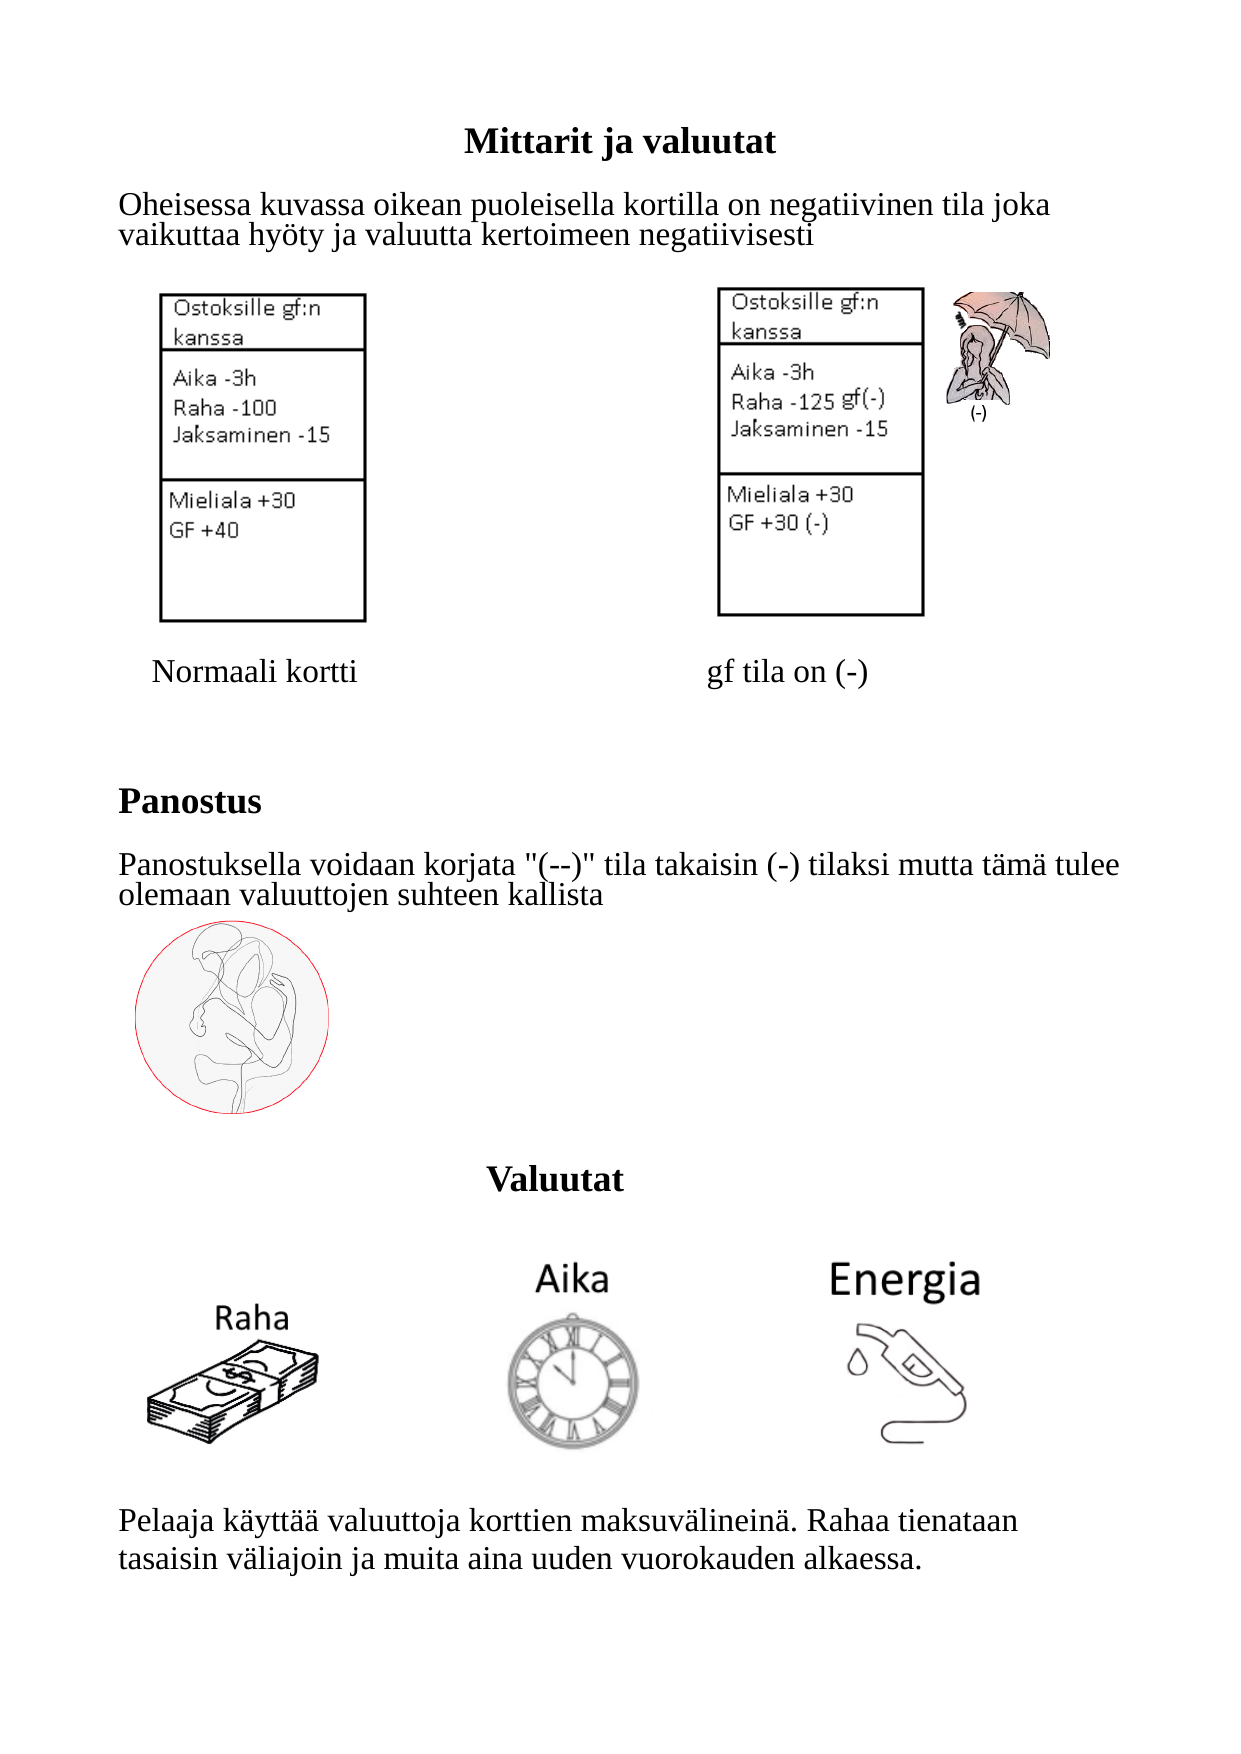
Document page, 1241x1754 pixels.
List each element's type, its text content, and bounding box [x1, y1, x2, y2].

picture [134, 920, 329, 1114]
picture [941, 291, 1051, 423]
text Panostuksella voidaan korjata "(--)" tila takaisin (-) tilaksi mutta tämä tulee olemaan valuuttojen suhteen kallista [118, 852, 1122, 912]
picture [470, 1257, 660, 1462]
picture [158, 292, 370, 629]
text Oheisessa kuvassa oikean puoleisella kortilla on negatiivinen tila joka vaikuttaa hyöty ja valuutta kertoimeen negatiivisesti [118, 191, 1122, 251]
text Mittarit ja valuutat [118, 118, 1122, 161]
text Normaali kortti gf tila on (-) [118, 658, 1122, 688]
text Valuutat [118, 1157, 1122, 1200]
picture [716, 286, 928, 623]
picture [790, 1250, 1033, 1456]
picture [140, 1300, 337, 1451]
text Pelaaja käyttää valuuttoja korttien maksuvälineinä. Rahaa tienataan tasaisin väliajoin ja muita aina uuden vuorokauden alkaessa. [118, 1500, 1122, 1577]
text Panostus [118, 778, 1122, 822]
